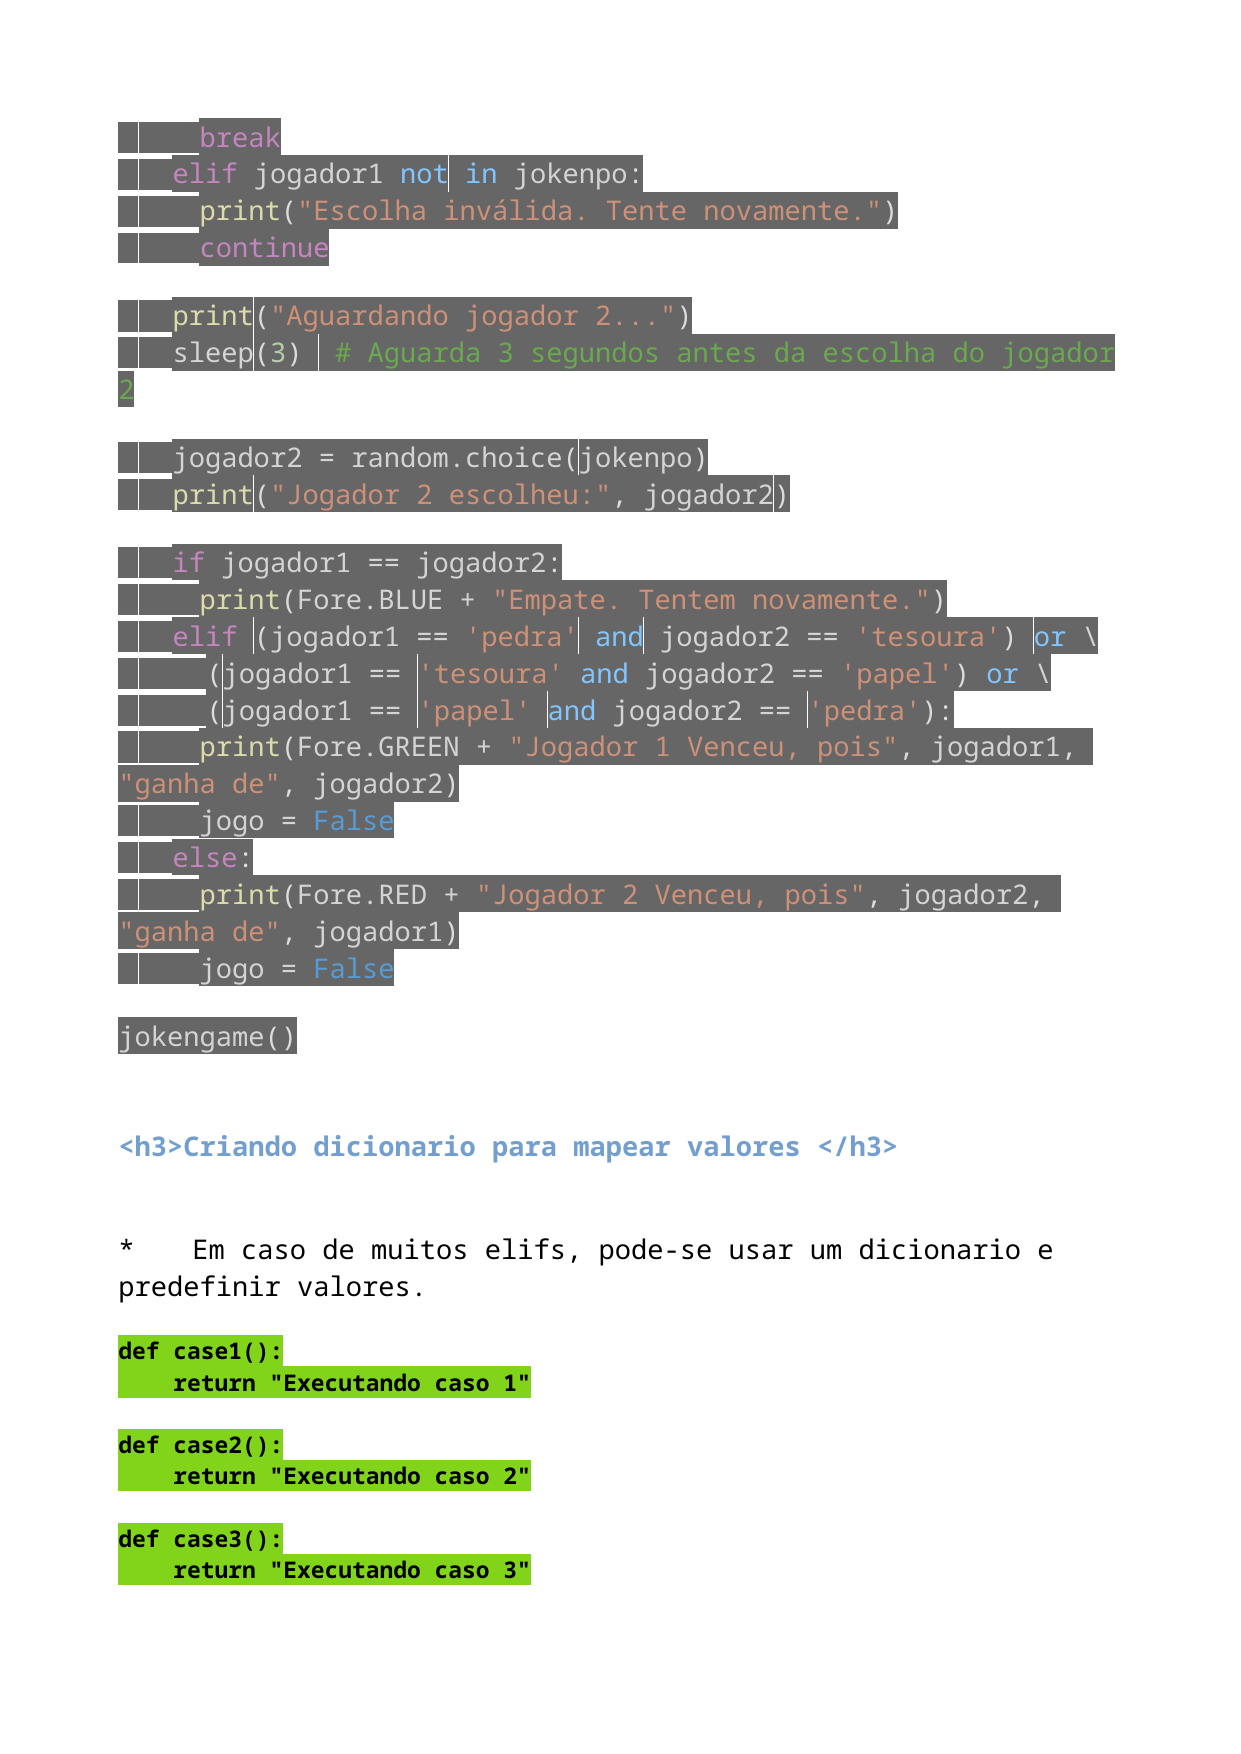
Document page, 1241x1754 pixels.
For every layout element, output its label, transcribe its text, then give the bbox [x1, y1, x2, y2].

text <h3>Criando dicionario para mapear valores </h3> [118, 1128, 1122, 1193]
text print(Fore.RED + "Jogador 2 Venceu, pois", jogador2, "ganha de", jogador1) [118, 875, 1122, 949]
text def case3(): [118, 1523, 1122, 1554]
text return "Executando caso 3" [118, 1554, 1122, 1585]
text jogo = False [118, 802, 1122, 838]
text continue [118, 229, 1122, 266]
text print(Fore.BLUE + "Empate. Tentem novamente.") [118, 580, 1122, 617]
text return "Executando caso 2" [118, 1460, 1122, 1491]
text jogador2 = random.choice(jokenpo) [118, 438, 1122, 475]
text print("Escolha inválida. Tente novamente.") [118, 192, 1122, 229]
text (jogador1 == 'papel' and jogador2 == 'pedra'): [118, 691, 1122, 728]
text elif (jogador1 == 'pedra' and jogador2 == 'tesoura') or \ [118, 617, 1122, 654]
text def case1(): [118, 1304, 1122, 1366]
text jokengame() [118, 1017, 1122, 1054]
text * Em caso de muitos elifs, pode-se usar um dicionario e predefinir valores. [118, 1230, 1122, 1304]
text print("Aguardando jogador 2...") [118, 297, 1122, 334]
text def case2(): [118, 1429, 1122, 1460]
text (jogador1 == 'tesoura' and jogador2 == 'papel') or \ [118, 654, 1122, 691]
text break [118, 118, 1122, 155]
text else: [118, 838, 1122, 875]
text return "Executando caso 1" [118, 1366, 1122, 1398]
text print("Jogador 2 escolheu:", jogador2) [118, 475, 1122, 512]
text if jogador1 == jogador2: [118, 543, 1122, 580]
text sleep(3) # Aguarda 3 segundos antes da escolha do jogador 2 [118, 334, 1122, 407]
text elif jogador1 not in jokenpo: [118, 155, 1122, 192]
text jogo = False [118, 949, 1122, 986]
text print(Fore.GREEN + "Jogador 1 Venceu, pois", jogador1, "ganha de", jogador2) [118, 728, 1122, 802]
